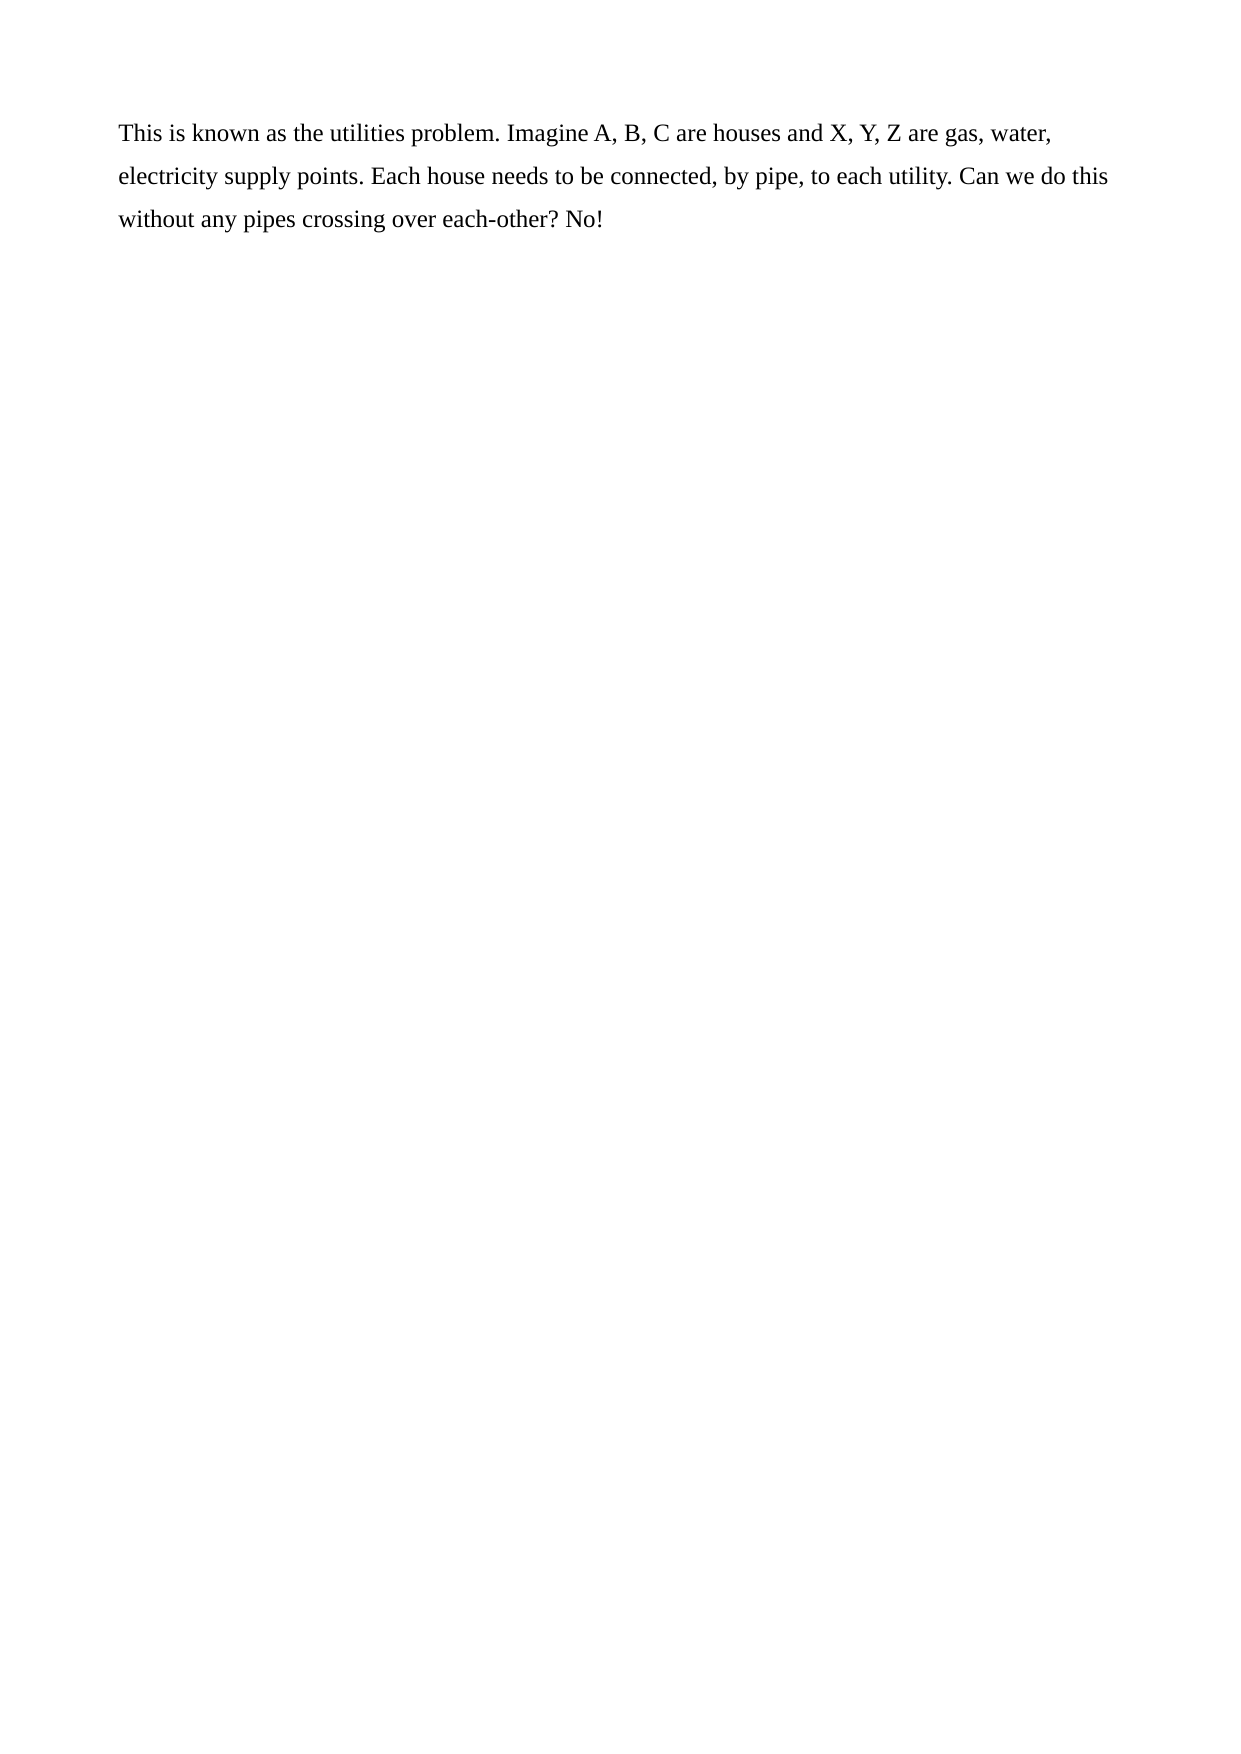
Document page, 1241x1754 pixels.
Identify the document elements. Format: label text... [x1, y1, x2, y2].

text This is known as the utilities problem. Imagine A, B, C are houses and X, Y, Z are gas, water, electricity supply points. Each house needs to be connected, by pipe, to each utility. Can we do this without any pipes crossing over each-other? No! [118, 118, 1122, 233]
